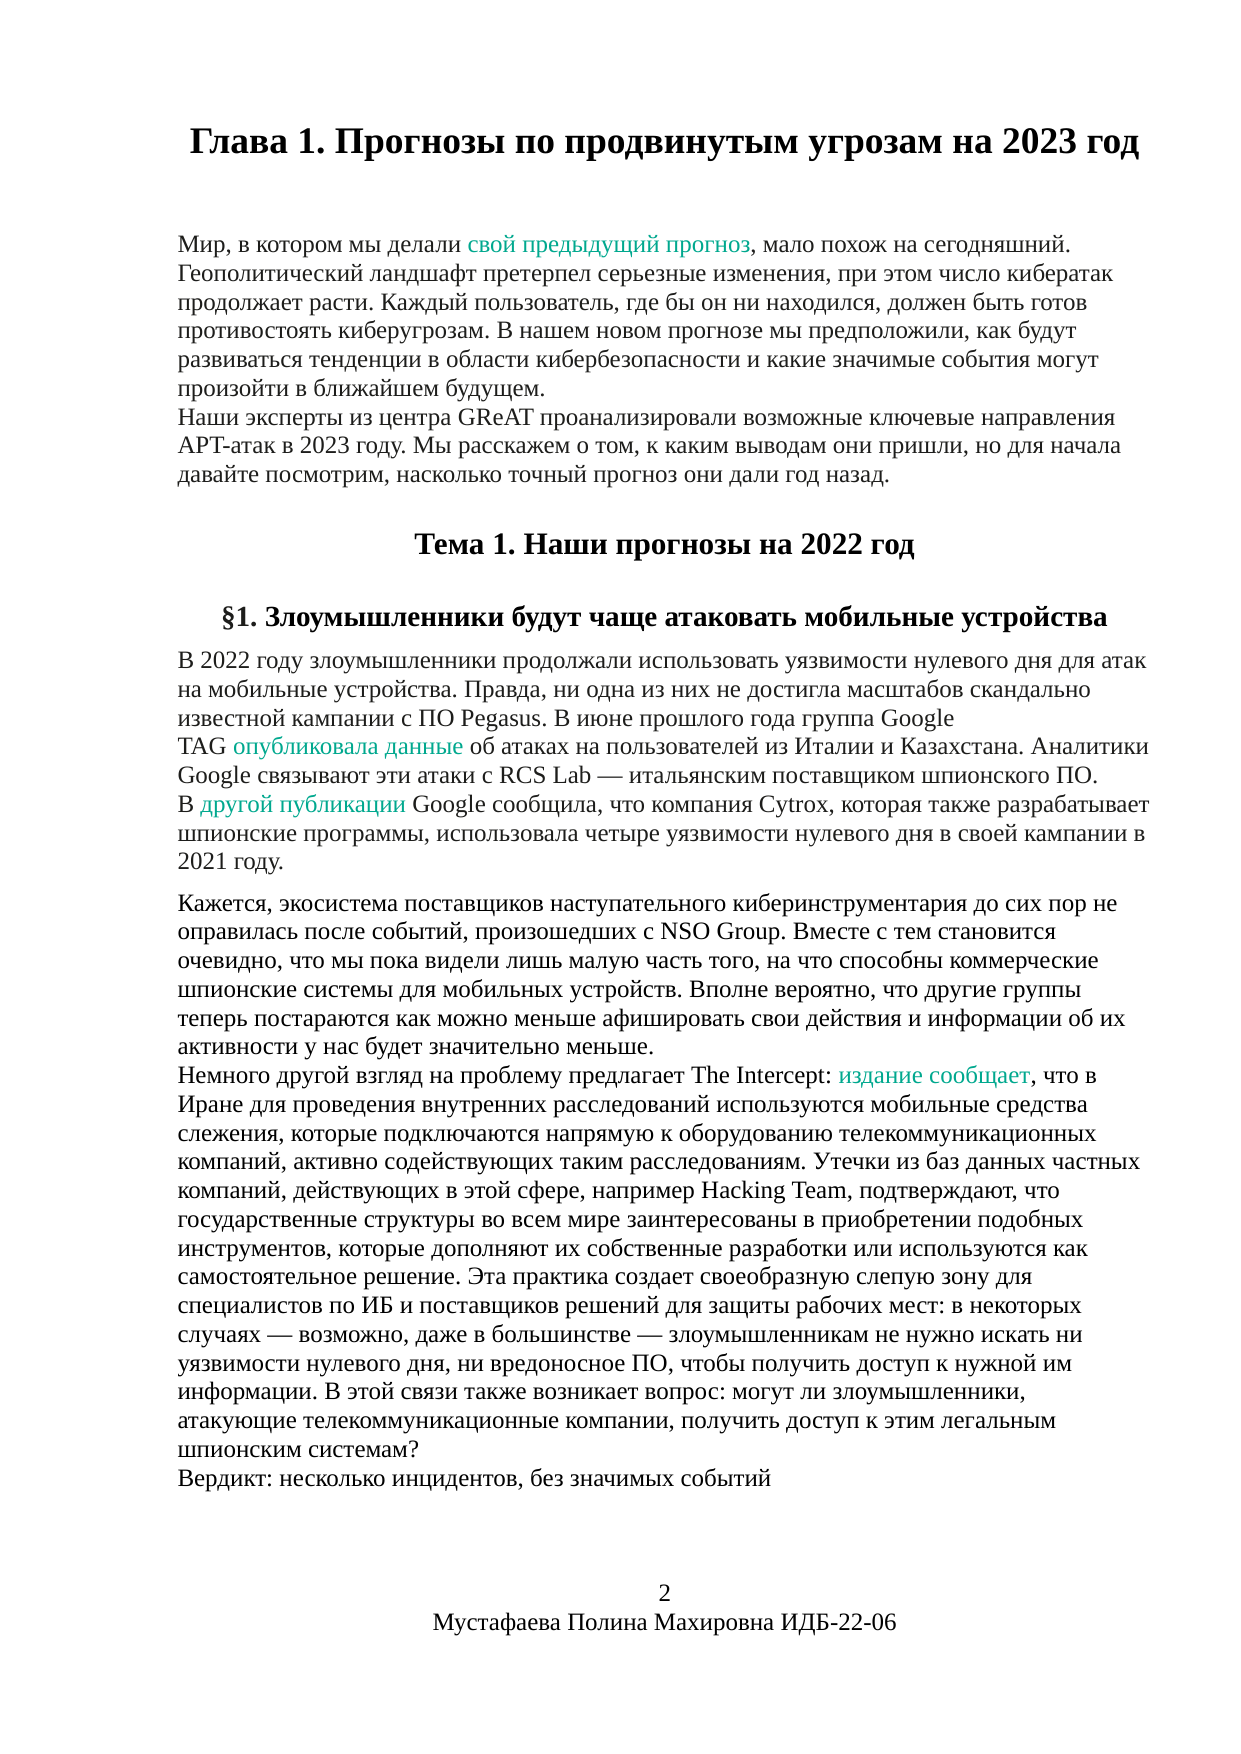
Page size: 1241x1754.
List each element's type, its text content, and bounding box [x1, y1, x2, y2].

text Немного другой взгляд на проблему предлагает The Intercept: издание сообщает, что в Иране для проведения внутренних расследований используются мобильные средства слежения, которые подключаются напрямую к оборудованию телекоммуникационных компаний, активно содействующих таким расследованиям. Утечки из баз данных частных компаний, действующих в этой сфере, например Hacking Team, подтверждают, что государственные структуры во всем мире заинтересованы в приобретении подобных инструментов, которые дополняют их собственные разработки или используются как самостоятельное решение. Эта практика создает своеобразную слепую зону для специалистов по ИБ и поставщиков решений для защиты рабочих мест: в некоторых случаях — возможно, даже в большинстве — злоумышленникам не нужно искать ни уязвимости нулевого дня, ни вредоносное ПО, чтобы получить доступ к нужной им информации. В этой связи также возникает вопрос: могут ли злоумышленники, атакующие телекоммуникационные компании, получить доступ к этим легальным шпионским системам? [177, 1060, 1152, 1463]
subtitle §1. Злоумышленники будут чаще атаковать мобильные устройства [177, 599, 1152, 633]
subtitle Тема 1. Наши прогнозы на 2022 год [177, 526, 1152, 562]
text В 2022 году злоумышленники продолжали использовать уязвимости нулевого дня для атак на мобильные устройства. Правда, ни одна из них не достигла масштабов скандально известной кампании с ПО Pegasus. В июне прошлого года группа Google TAG опубликовала данные об атаках на пользователей из Италии и Казахстана. Аналитики Google связывают эти атаки с RCS Lab — итальянским поставщиком шпионского ПО. В другой публикации Google сообщила, что компания Cytrox, которая также разрабатывает шпионские программы, использовала четыре уязвимости нулевого дня в своей кампании в 2021 году. [177, 645, 1152, 875]
text Кажется, экосистема поставщиков наступательного киберинструментария до сих пор не оправилась после событий, произошедших с NSO Group. Вместе с тем становится очевидно, что мы пока видели лишь малую часть того, на что способны коммерческие шпионские системы для мобильных устройств. Вполне вероятно, что другие группы теперь постараются как можно меньше афишировать свои действия и информации об их активности у нас будет значительно меньше. [177, 888, 1152, 1060]
text Вердикт: несколько инцидентов, без значимых событий ❌ [177, 1463, 1152, 1491]
subtitle Глава 1. Прогнозы по продвинутым угрозам на 2023 год [177, 118, 1152, 161]
text Мир, в котором мы делали свой предыдущий прогноз, мало похож на сегодняшний. Геополитический ландшафт претерпел серьезные изменения, при этом число кибератак продолжает расти. Каждый пользователь, где бы он ни находился, должен быть готов противостоять киберугрозам. В нашем новом прогнозе мы предположили, как будут развиваться тенденции в области кибербезопасности и какие значимые события могут произойти в ближайшем будущем. Наши эксперты из центра GReAT проанализировали возможные ключевые направления APT-атак в 2023 году. Мы расскажем о том, к каким выводам они пришли, но для начала давайте посмотрим, насколько точный прогноз они дали год назад. [177, 229, 1152, 488]
